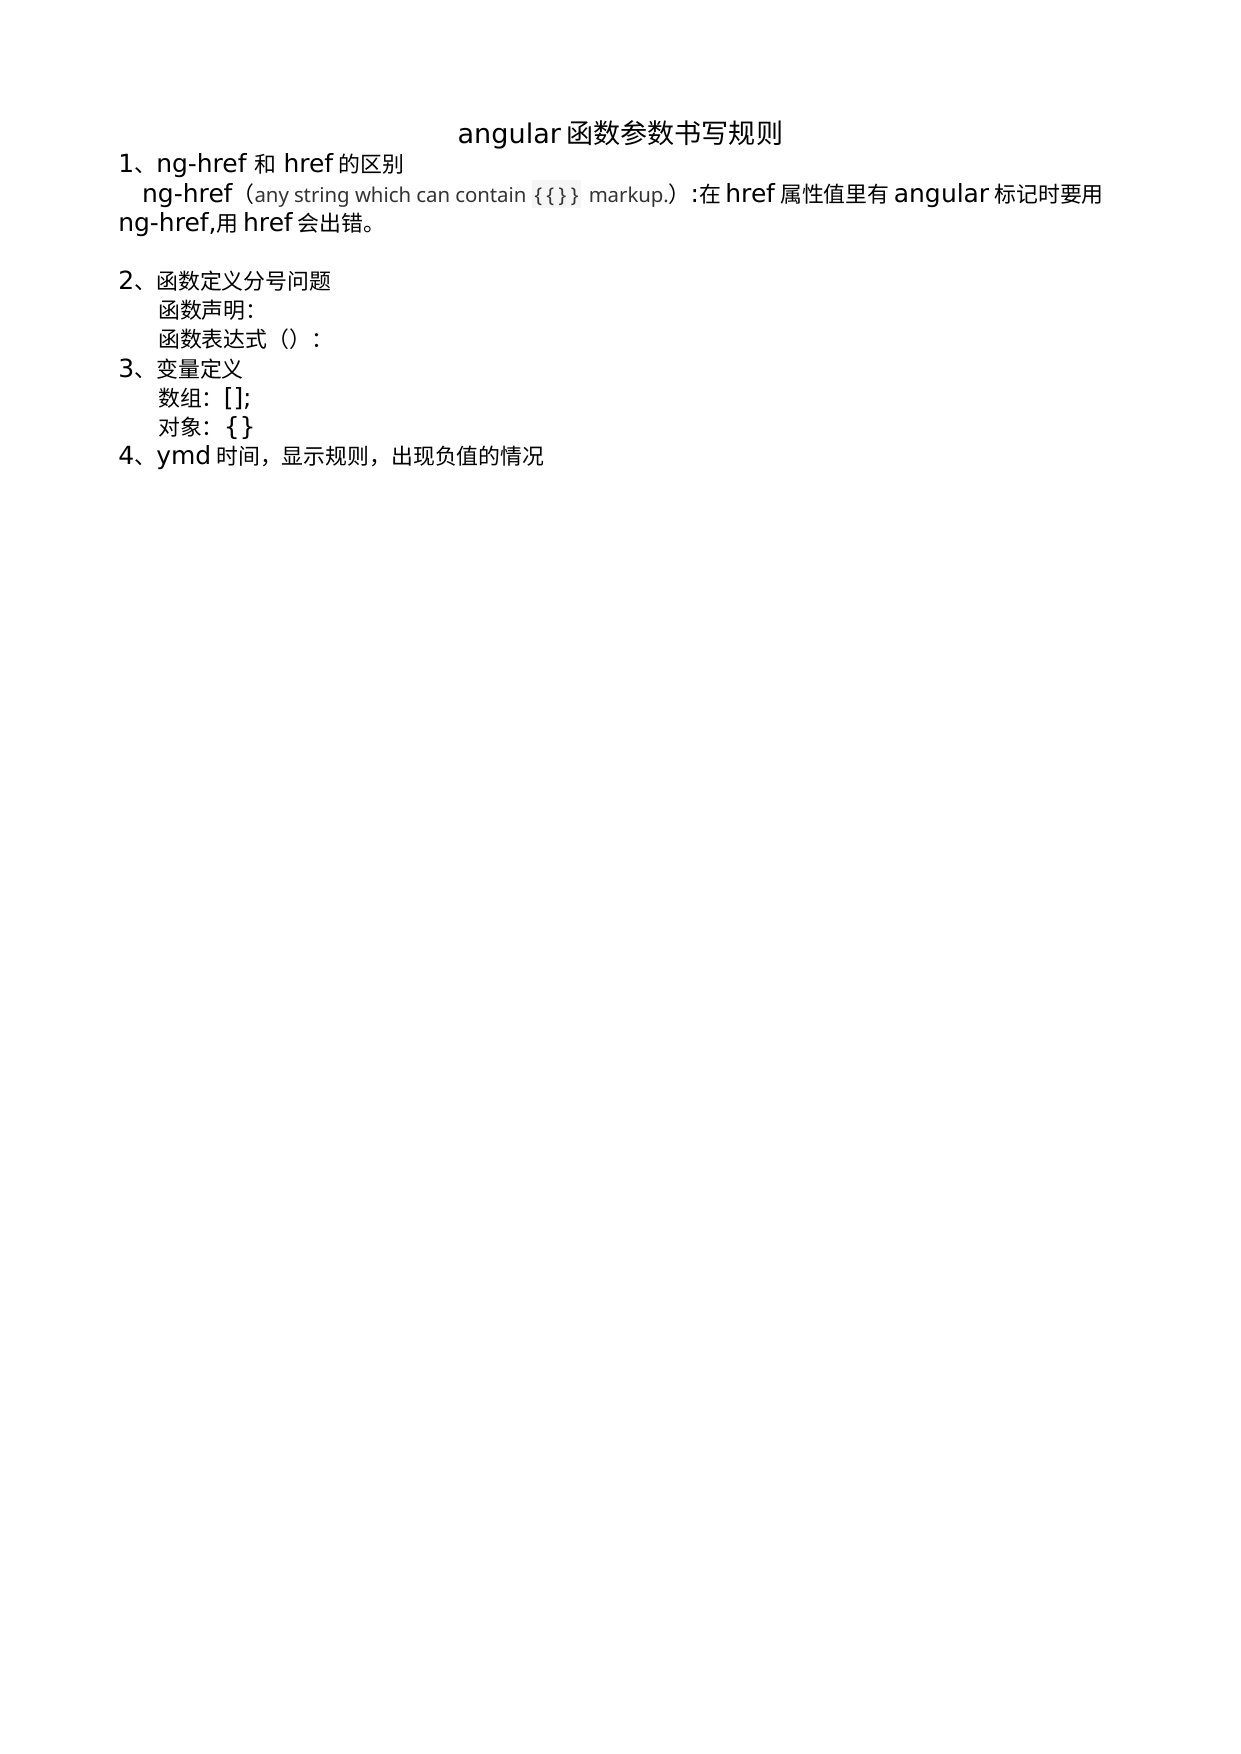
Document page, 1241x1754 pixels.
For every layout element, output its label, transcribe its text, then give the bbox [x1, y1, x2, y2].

text 数组：[]; [118, 383, 1122, 412]
text 4、ymd时间，显示规则，出现负值的情况 [118, 441, 1122, 471]
text angular函数参数书写规则 [118, 118, 1122, 150]
text 3、变量定义 [118, 354, 1122, 383]
text 对象：{} [118, 412, 1122, 441]
text 1、ng-href 和 href的区别 [118, 150, 1122, 179]
text 函数声明： [118, 296, 1122, 325]
text 函数表达式（）： [118, 325, 1122, 354]
text ng-href（any string which can contain {{}} markup.）:在href属性值里有angular标记时要用ng-href,用href会出错。 [118, 179, 1122, 237]
text 2、函数定义分号问题 [118, 266, 1122, 296]
